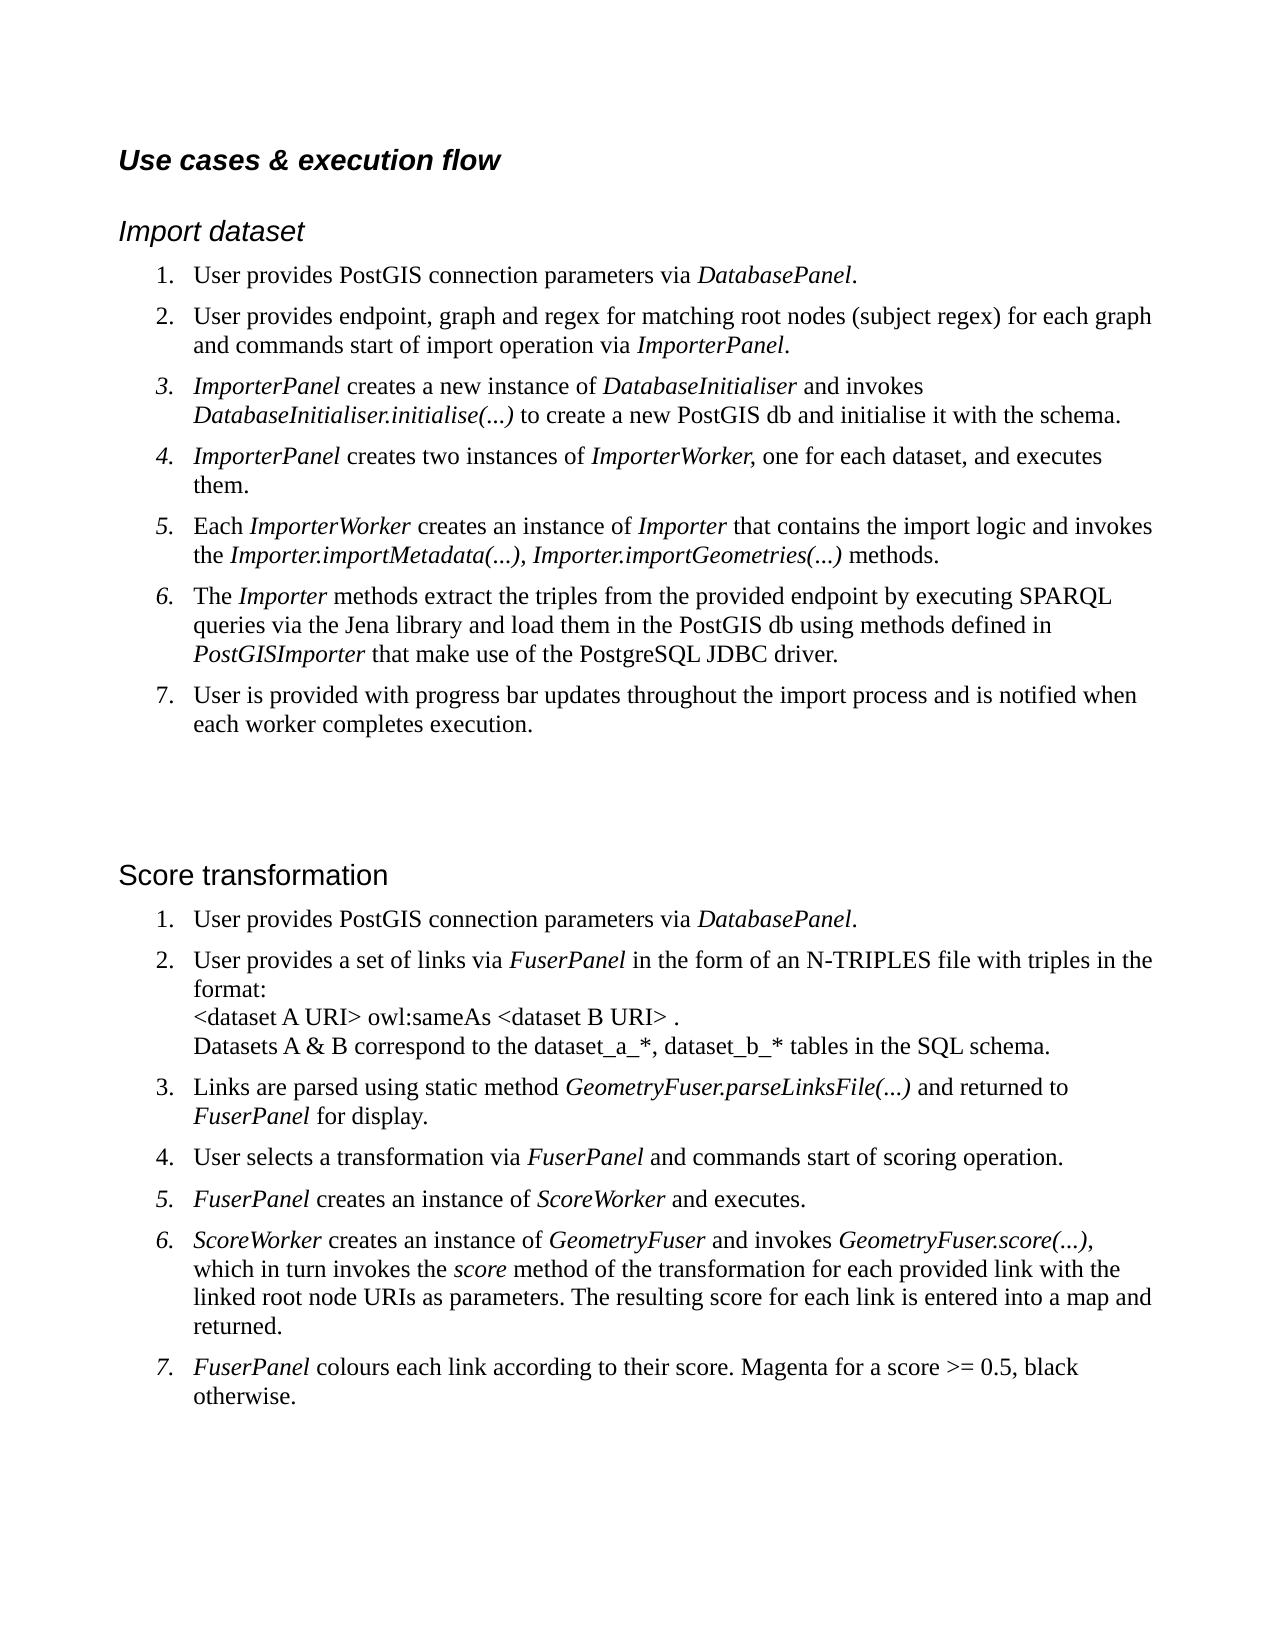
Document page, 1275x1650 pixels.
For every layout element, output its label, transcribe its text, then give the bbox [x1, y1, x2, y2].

list The Importer methods extract the triples from the provided endpoint by executing SPARQL queries via the Jena library and load them in the PostGIS db using methods defined in PostGISImporter that make use of the PostgreSQL JDBC driver. [156, 581, 1157, 668]
list User is provided with progress bar updates throughout the import process and is notified when each worker completes execution. [156, 680, 1157, 738]
list Links are parsed using static method GeometryFuser.parseLinksFile(...) and returned to FuserPanel for display. [156, 1072, 1157, 1130]
list User provides a set of links via FuserPanel in the form of an N-TRIPLES file with triples in the format: <dataset A URI> owl:sameAs <dataset B URI> . Datasets A & B correspond to the dataset_a_*, dataset_b_* tables in the SQL schema. [156, 945, 1157, 1060]
subtitle Use cases & execution flow [118, 143, 1157, 177]
list ImporterPanel creates a new instance of DatabaseInitialiser and invokes DatabaseInitialiser.initialise(...) to create a new PostGIS db and initialise it with the schema. [156, 371, 1157, 429]
list User provides PostGIS connection parameters via DatabasePanel. [156, 260, 1157, 289]
list Each ImporterWorker creates an instance of Importer that contains the import logic and invokes the Importer.importMetadata(...), Importer.importGeometries(...) methods. [156, 511, 1157, 569]
subtitle Score transformation [118, 858, 1157, 891]
list ImporterPanel creates two instances of ImporterWorker, one for each dataset, and executes them. [156, 441, 1157, 499]
list FuserPanel creates an instance of ScoreWorker and executes. [156, 1184, 1157, 1212]
list ScoreWorker creates an instance of GeometryFuser and invokes GeometryFuser.score(...), which in turn invokes the score method of the transformation for each provided link with the linked root node URIs as parameters. The resulting score for each link is entered into a map and returned. [156, 1225, 1157, 1340]
subtitle Import dataset [118, 214, 1157, 248]
list User provides PostGIS connection parameters via DatabasePanel. [156, 904, 1157, 932]
list FuserPanel colours each link according to their score. Magenta for a score >= 0.5, black otherwise. [156, 1352, 1157, 1410]
list User provides endpoint, graph and regex for matching root nodes (subject regex) for each graph and commands start of import operation via ImporterPanel. [156, 301, 1157, 359]
list User selects a transformation via FuserPanel and commands start of scoring operation. [156, 1142, 1157, 1171]
